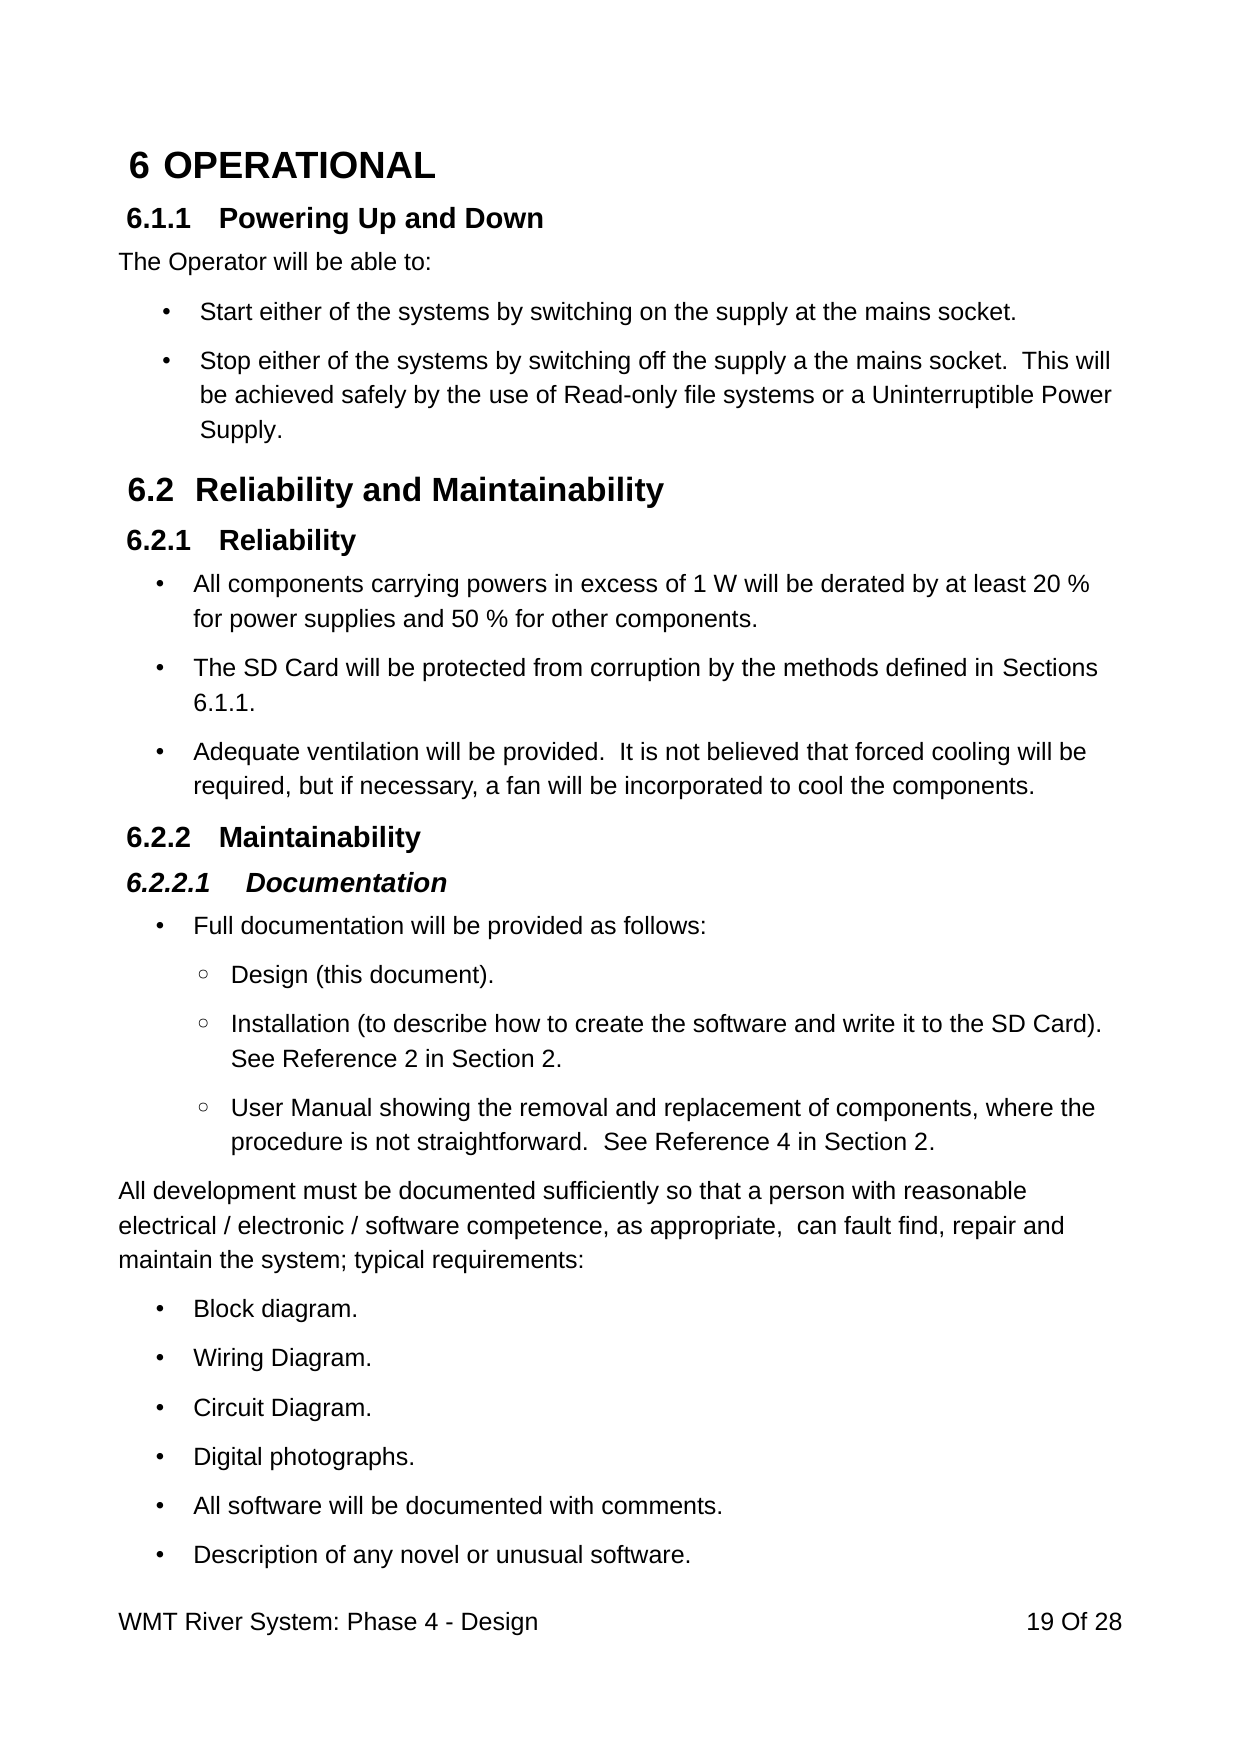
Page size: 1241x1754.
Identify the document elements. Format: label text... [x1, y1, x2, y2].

subtitle Maintainability [118, 820, 1122, 854]
text The Operator will be able to: [118, 247, 1122, 276]
subtitle Powering Up and Down [118, 201, 1122, 235]
list Digital photographs. [156, 1442, 1122, 1471]
list Description of any novel or unusual software. [156, 1540, 1122, 1569]
list All software will be documented with comments. [156, 1491, 1122, 1520]
list All components carrying powers in excess of 1 W will be derated by at least 20 % for power supplies and 50 % for other components. [156, 569, 1122, 633]
subtitle Reliability [118, 523, 1122, 557]
text All development must be documented sufficiently so that a person with reasonable electrical / electronic / software competence, as appropriate, can fault find, repair and maintain the system; typical requirements: [118, 1176, 1122, 1274]
list The SD Card will be protected from corruption by the methods defined in Sections 6.1.1. [156, 653, 1122, 716]
subtitle Reliability and Maintainability [118, 470, 1122, 509]
list Installation (to describe how to create the software and write it to the SD Card). See Reference 2 in Section 2. [193, 1009, 1122, 1072]
list Stop either of the systems by switching off the supply a the mains socket. This will be achieved safely by the use of Read-only file systems or a Uninterruptible Power Supply. [162, 346, 1122, 443]
list Block diagram. [156, 1294, 1122, 1323]
list Adequate ventilation will be provided. It is not believed that forced cooling will be required, but if necessary, a fan will be incorporated to cool the components. [156, 737, 1122, 800]
subtitle Documentation [118, 866, 1122, 898]
list Start either of the systems by switching on the supply at the mains socket. [162, 296, 1122, 325]
list Full documentation will be provided as follows: [156, 911, 1122, 939]
list Circuit Diagram. [156, 1393, 1122, 1421]
subtitle OPERATIONAL [118, 143, 1122, 187]
list Wiring Diagram. [156, 1343, 1122, 1372]
list User Manual showing the removal and replacement of components, where the procedure is not straightforward. See Reference 4 in Section 2. [193, 1093, 1122, 1156]
list Design (this document). [193, 960, 1122, 989]
